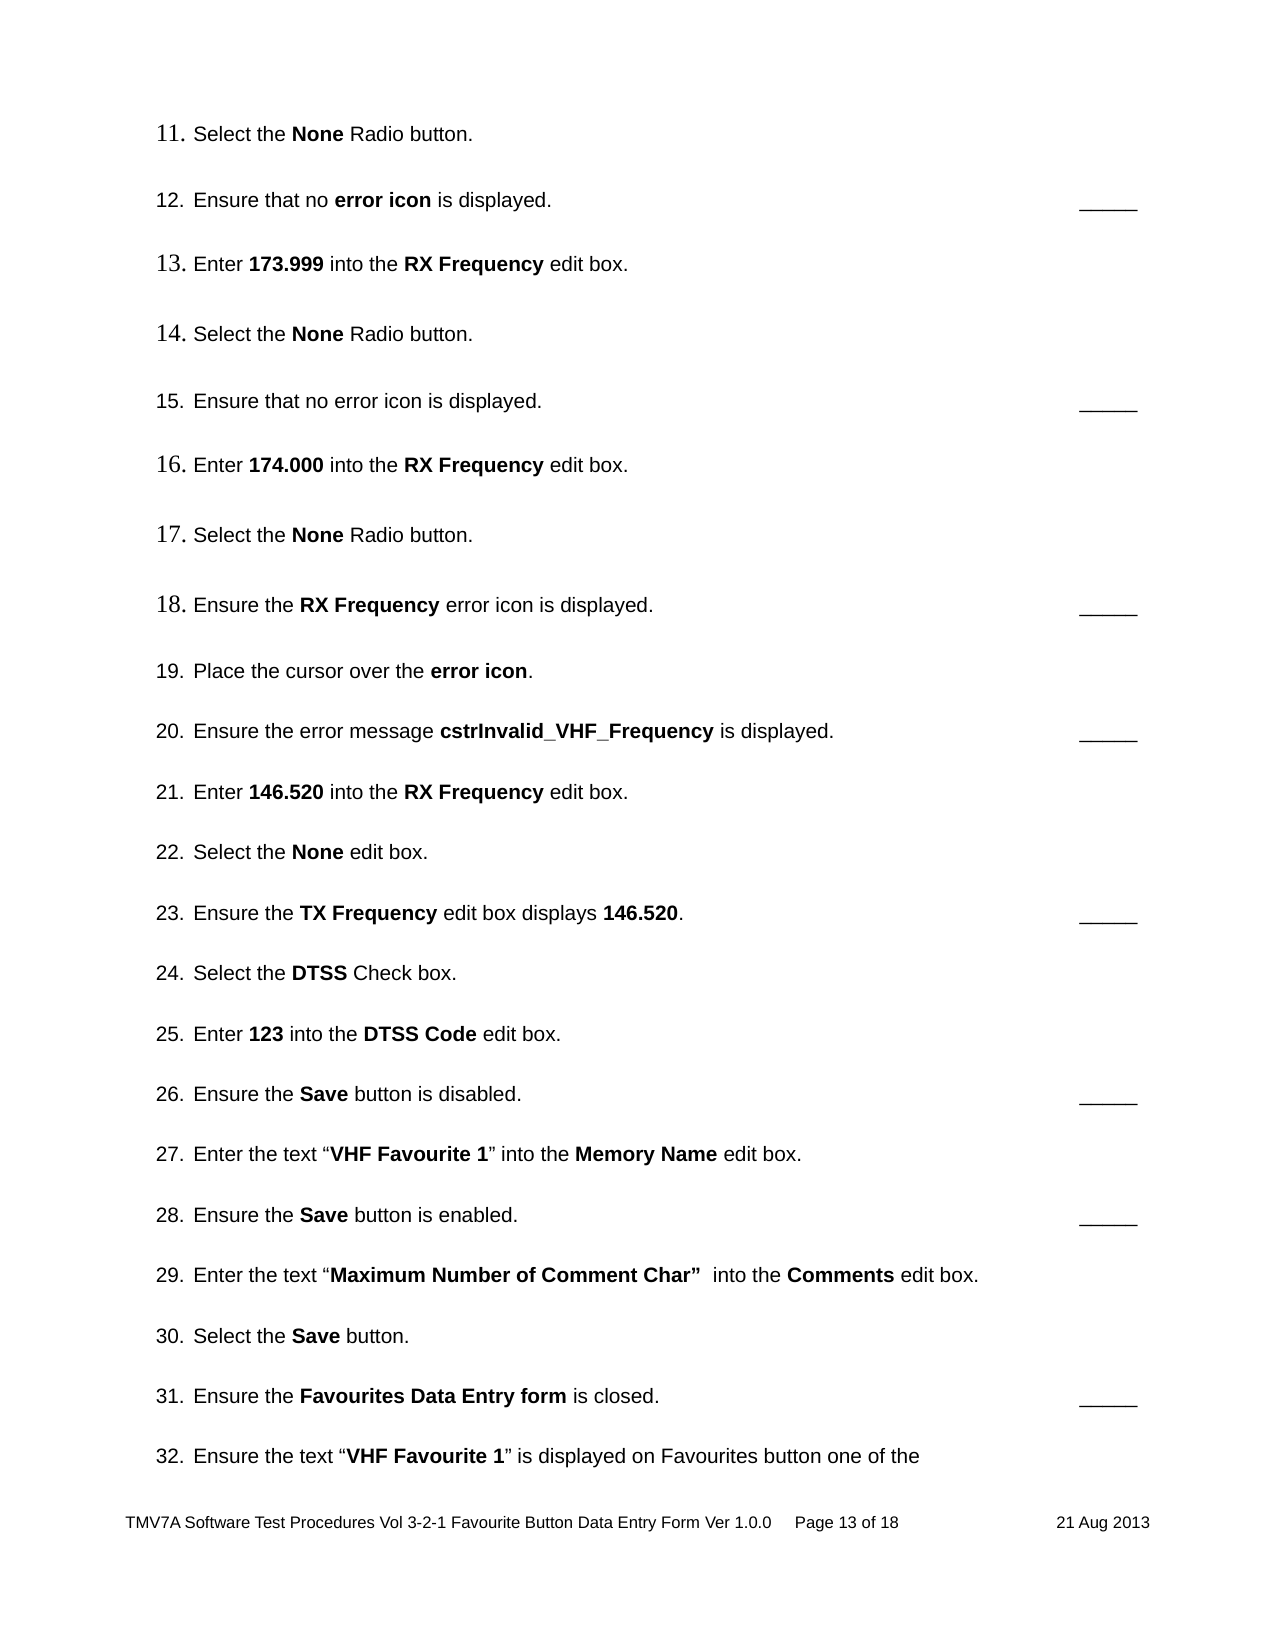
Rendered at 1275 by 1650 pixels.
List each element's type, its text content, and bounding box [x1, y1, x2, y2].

list Ensure the error message cstrInvalid_VHF_Frequency is displayed. _____ [156, 719, 1157, 767]
list Enter 123 into the DTSS Code edit box. [156, 1021, 1157, 1069]
list Ensure the Favourites Data Entry form is closed. _____ [156, 1384, 1157, 1432]
list Select the Save button. [156, 1323, 1157, 1371]
list Select the None Radio button. [156, 318, 1157, 376]
list Enter 146.520 into the RX Frequency edit box. [156, 780, 1157, 828]
list Select the None edit box. [156, 840, 1157, 888]
list Enter 173.999 into the RX Frequency edit box. [156, 248, 1157, 306]
list Place the cursor over the error icon. [156, 659, 1157, 707]
list Enter the text “VHF Favourite 1” into the Memory Name edit box. [156, 1142, 1157, 1190]
list Select the None Radio button. [156, 519, 1157, 576]
list Ensure the text “VHF Favourite 1” is displayed on Favourites button one of the [156, 1444, 1157, 1468]
list Enter the text “Maximum Number of Comment Char” into the Comments edit box. [156, 1263, 1157, 1311]
list Ensure the RX Frequency error icon is displayed. _____ [156, 589, 1157, 646]
list Ensure that no error icon is displayed. _____ [156, 388, 1157, 436]
list Ensure the Save button is disabled. _____ [156, 1082, 1157, 1130]
list Ensure the TX Frequency edit box displays 146.520. _____ [156, 901, 1157, 948]
list Ensure that no error icon is displayed. _____ [156, 188, 1157, 236]
list Enter 174.000 into the RX Frequency edit box. [156, 449, 1157, 506]
list Select the DTSS Check box. [156, 961, 1157, 1009]
list Ensure the Save button is enabled. _____ [156, 1203, 1157, 1251]
list Select the None Radio button. [156, 118, 1157, 176]
